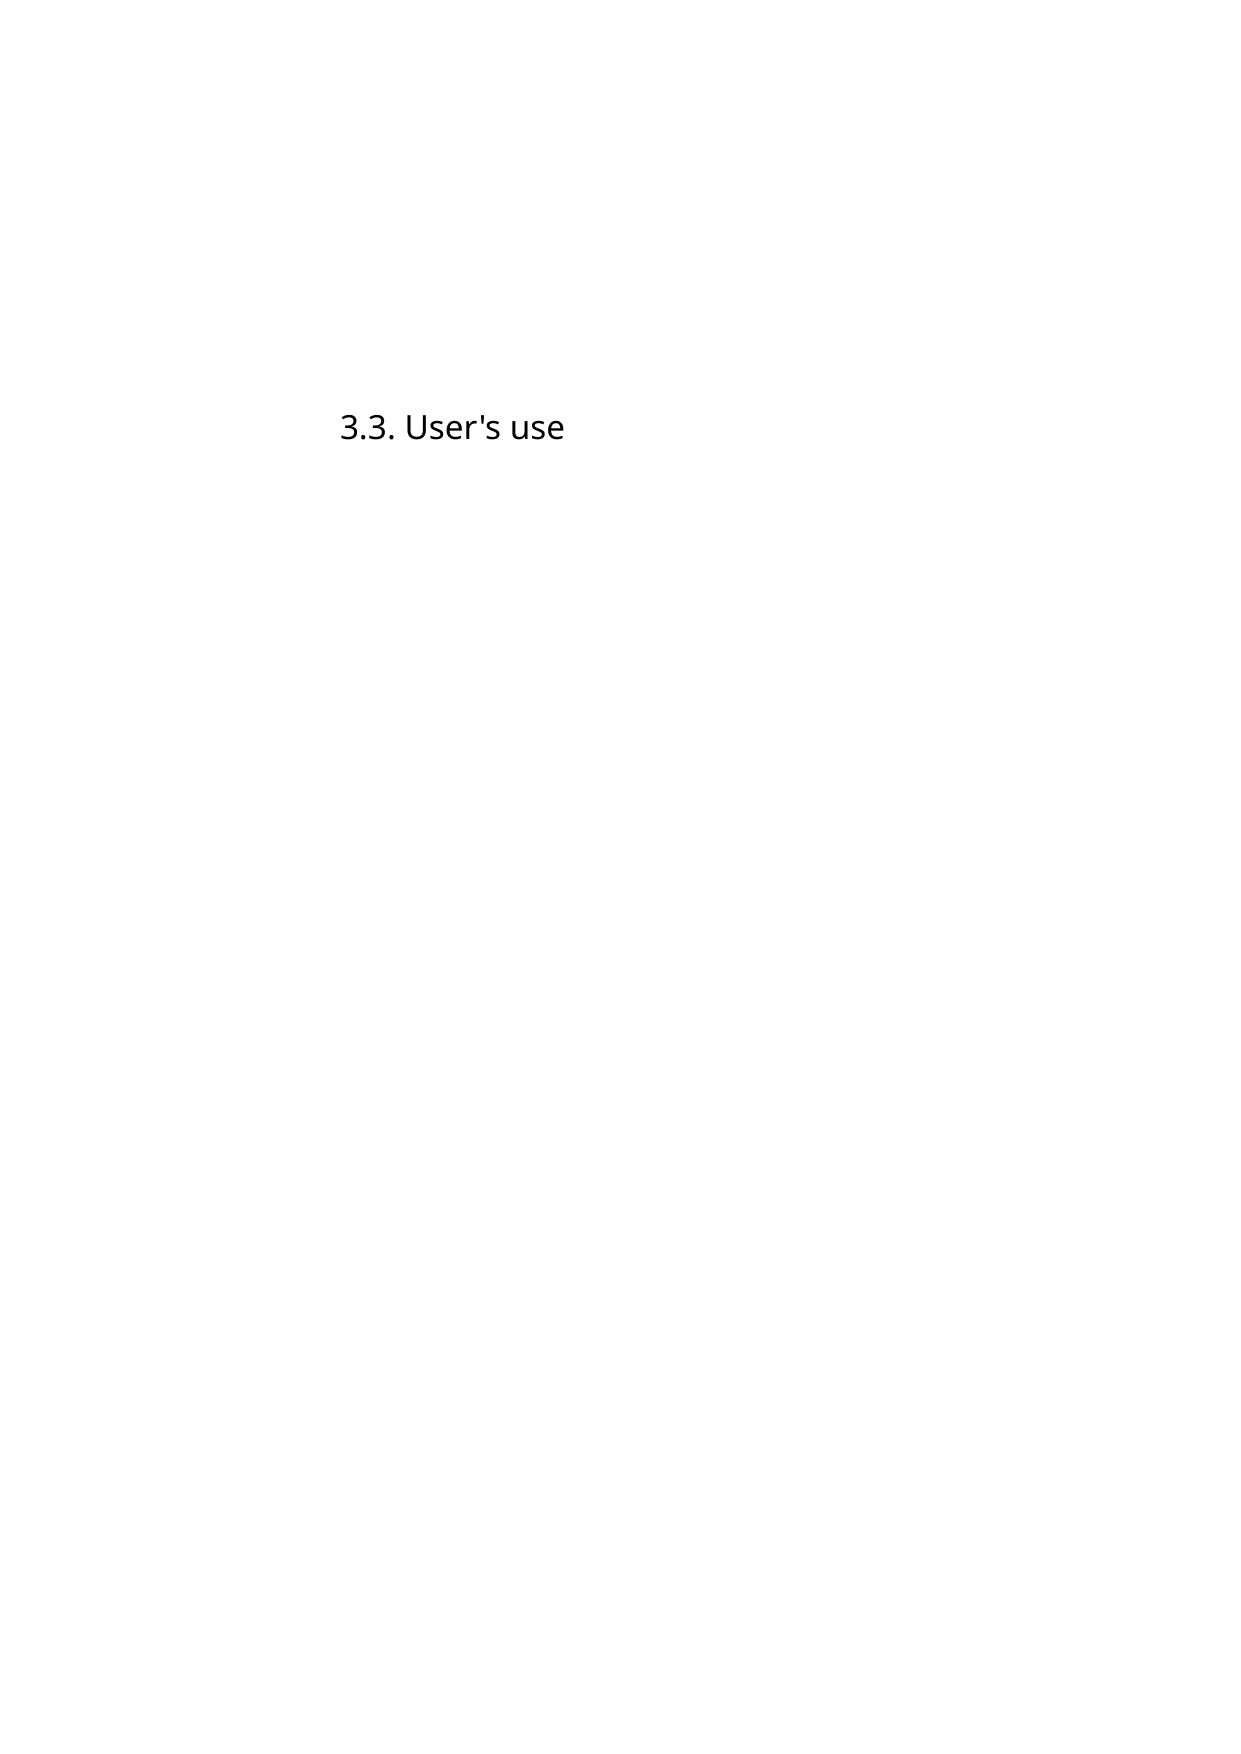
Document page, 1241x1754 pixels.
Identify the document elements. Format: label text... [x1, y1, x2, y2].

text 3.3. User's use [340, 403, 1122, 449]
